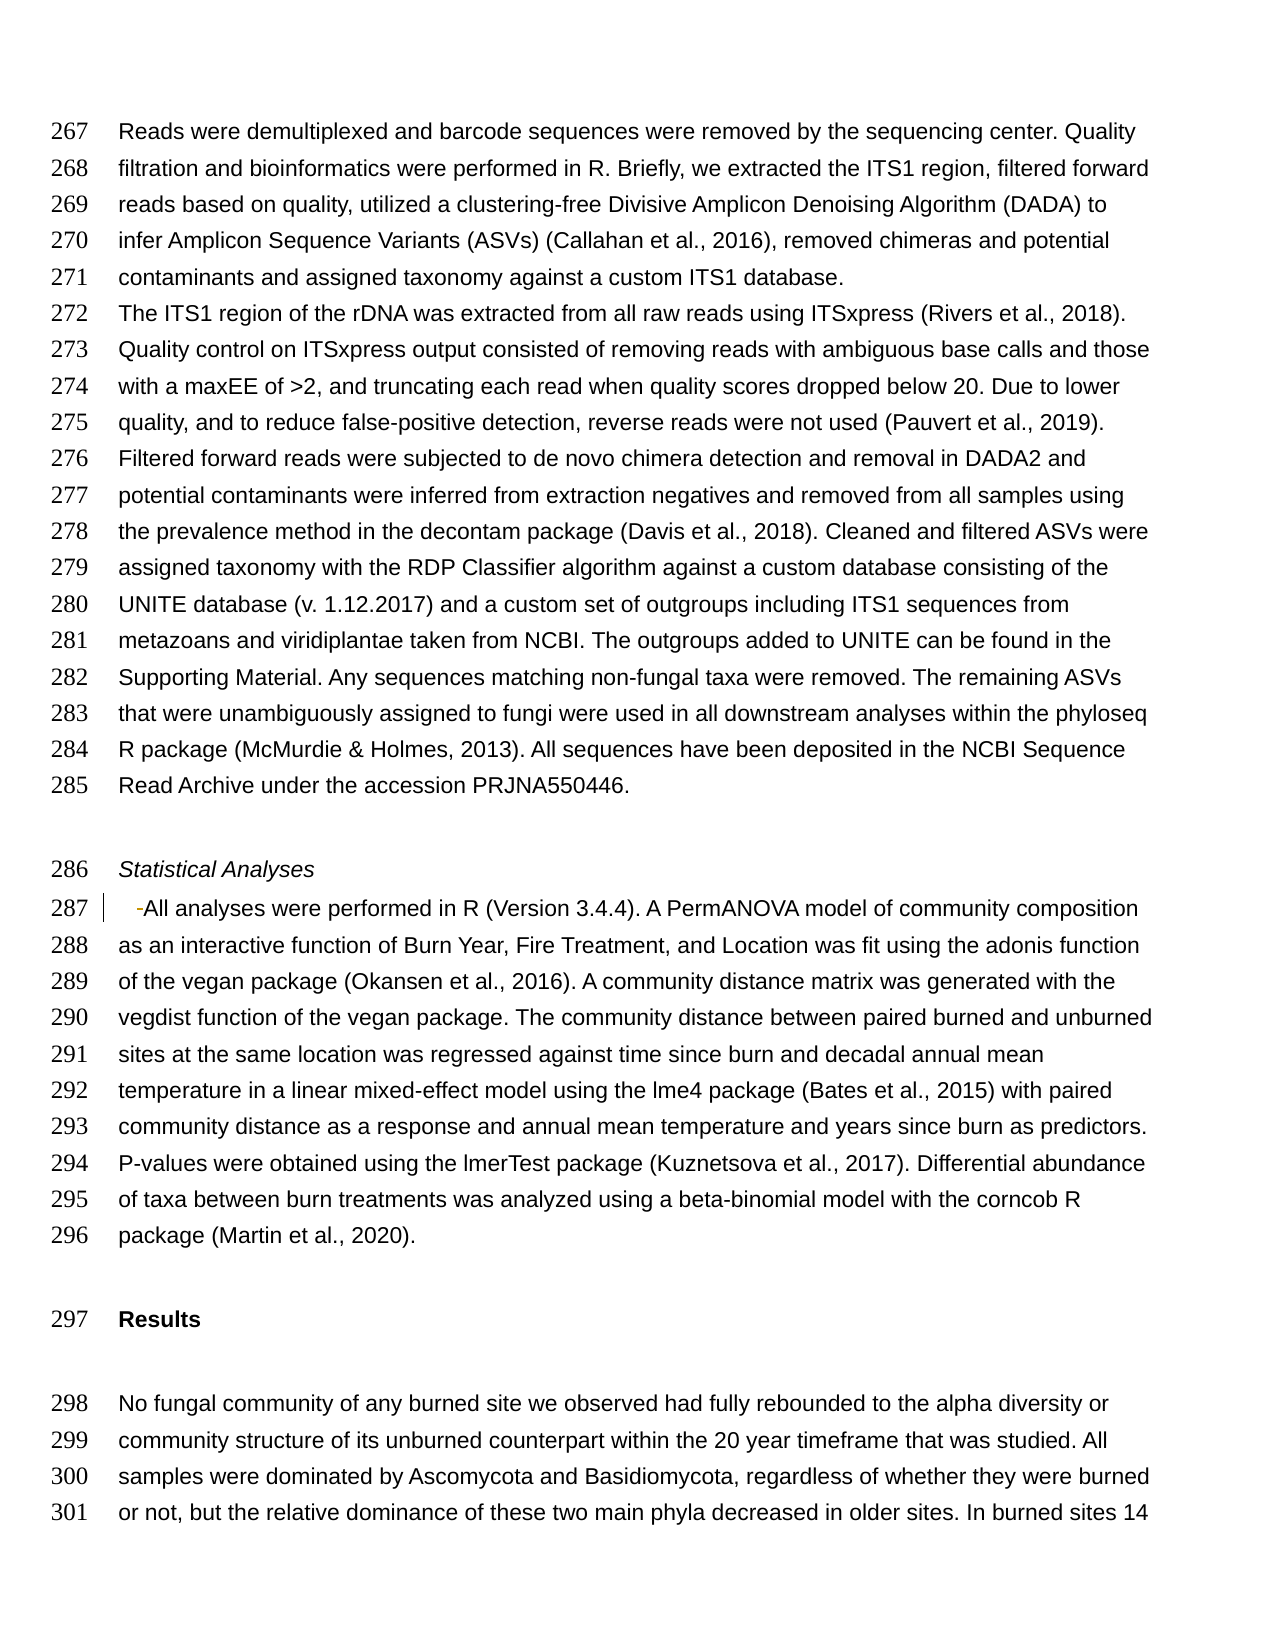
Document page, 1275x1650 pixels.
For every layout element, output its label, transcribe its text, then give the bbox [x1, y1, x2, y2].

text All analyses were performed in R (Version 3.4.4). A PermANOVA model of community composition as an interactive function of Burn Year, Fire Treatment, and Location was fit using the adonis function of the vegan package (Okansen et al., 2016). A community distance matrix was generated with the vegdist function of the vegan package. The community distance between paired burned and unburned sites at the same location was regressed against time since burn and decadal annual mean temperature in a linear mixed-effect model using the lme4 package (Bates et al., 2015) with paired community distance as a response and annual mean temperature and years since burn as predictors. P-values were obtained using the lmerTest package (Kuznetsova et al., 2017). Differential abundance of taxa between burn treatments was analyzed using a beta-binomial model with the corncob R package (Martin et al., 2020). [118, 893, 1157, 1249]
text Statistical Analyses [118, 856, 1157, 883]
text Results [118, 1306, 1157, 1333]
text No fungal community of any burned site we observed had fully rebounded to the alpha diversity or community structure of its unburned counterpart within the 20 year timeframe that was studied. All samples were dominated by Ascomycota and Basidiomycota, regardless of whether they were burned or not, but the relative dominance of these two main phyla decreased in older sites. In burned sites 14 [118, 1390, 1157, 1526]
text The ITS1 region of the rDNA was extracted from all raw reads using ITSxpress (Rivers et al., 2018). Quality control on ITSxpress output consisted of removing reads with ambiguous base calls and those with a maxEE of >2, and truncating each read when quality scores dropped below 20. Due to lower quality, and to reduce false-positive detection, reverse reads were not used (Pauvert et al., 2019). Filtered forward reads were subjected to de novo chimera detection and removal in DADA2 and potential contaminants were inferred from extraction negatives and removed from all samples using the prevalence method in the decontam package (Davis et al., 2018). Cleaned and filtered ASVs were assigned taxonomy with the RDP Classifier algorithm against a custom database consisting of the UNITE database (v. 1.12.2017) and a custom set of outgroups including ITS1 sequences from metazoans and viridiplantae taken from NCBI. The outgroups added to UNITE can be found in the Supporting Material. Any sequences matching non-fungal taxa were removed. The remaining ASVs that were unambiguously assigned to fungi were used in all downstream analyses within the phyloseq R package (McMurdie & Holmes, 2013). All sequences have been deposited in the NCBI Sequence Read Archive under the accession PRJNA550446. [118, 300, 1157, 799]
text Reads were demultiplexed and barcode sequences were removed by the sequencing center. Quality filtration and bioinformatics were performed in R. Briefly, we extracted the ITS1 region, filtered forward reads based on quality, utilized a clustering-free Divisive Amplicon Denoising Algorithm (DADA) to infer Amplicon Sequence Variants (ASVs) (Callahan et al., 2016), removed chimeras and potential contaminants and assigned taxonomy against a custom ITS1 database. [118, 118, 1157, 290]
